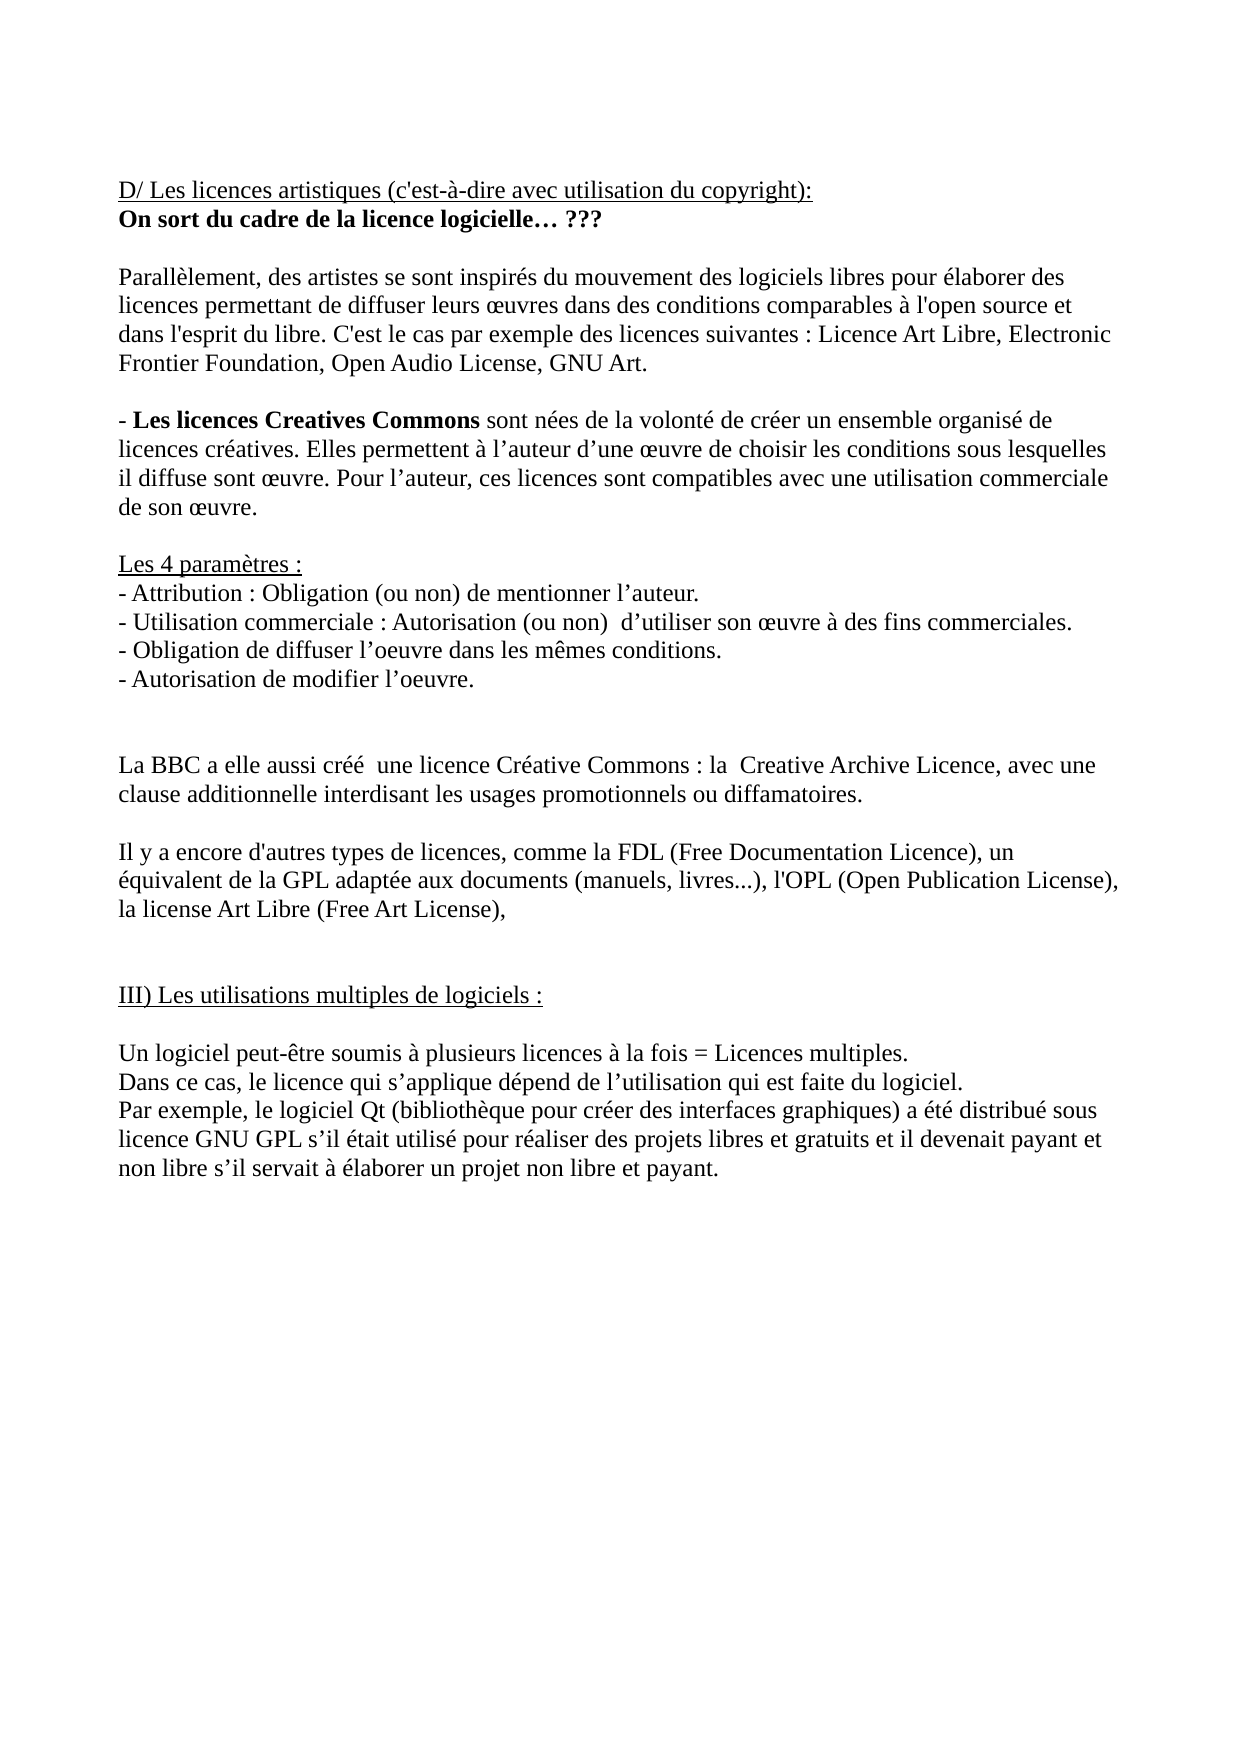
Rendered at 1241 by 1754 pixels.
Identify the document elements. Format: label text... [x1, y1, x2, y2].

text Il y a encore d'autres types de licences, comme la FDL (Free Documentation Licence), un équivalent de la GPL adaptée aux documents (manuels, livres...), l'OPL (Open Publication License), la license Art Libre (Free Art License), [118, 837, 1122, 923]
text III) Les utilisations multiples de logiciels : [118, 981, 1122, 1009]
text - Autorisation de modifier l’oeuvre. [118, 664, 1122, 693]
text La BBC a elle aussi créé une licence Créative Commons : la Creative Archive Licence, avec une clause additionnelle interdisant les usages promotionnels ou diffamatoires. [118, 751, 1122, 808]
text Par exemple, le logiciel Qt (bibliothèque pour créer des interfaces graphiques) a été distribué sous licence GNU GPL s’il était utilisé pour réaliser des projets libres et gratuits et il devenait payant et non libre s’il servait à élaborer un projet non libre et payant. [118, 1096, 1122, 1182]
text Dans ce cas, le licence qui s’applique dépend de l’utilisation qui est faite du logiciel. [118, 1067, 1122, 1096]
text - Attribution : Obligation (ou non) de mentionner l’auteur. [118, 578, 1122, 607]
text - Obligation de diffuser l’oeuvre dans les mêmes conditions. [118, 636, 1122, 664]
text - Les licences Creatives Commons sont nées de la volonté de créer un ensemble organisé de licences créatives. Elles permettent à l’auteur d’une œuvre de choisir les conditions sous lesquelles il diffuse sont œuvre. Pour l’auteur, ces licences sont compatibles avec une utilisation commerciale de son œuvre. [118, 406, 1122, 521]
text - Utilisation commerciale : Autorisation (ou non) d’utiliser son œuvre à des fins commerciales. [118, 607, 1122, 636]
text Un logiciel peut-être soumis à plusieurs licences à la fois = Licences multiples. [118, 1038, 1122, 1067]
text Les 4 paramètres : [118, 549, 1122, 578]
text D/ Les licences artistiques (c'est-à-dire avec utilisation du copyright): [118, 176, 1122, 204]
text On sort du cadre de la licence logicielle… ??? [118, 204, 1122, 233]
text Parallèlement, des artistes se sont inspirés du mouvement des logiciels libres pour élaborer des licences permettant de diffuser leurs œuvres dans des conditions comparables à l'open source et dans l'esprit du libre. C'est le cas par exemple des licences suivantes : Licence Art Libre, Electronic Frontier Foundation, Open Audio License, GNU Art. [118, 262, 1122, 377]
